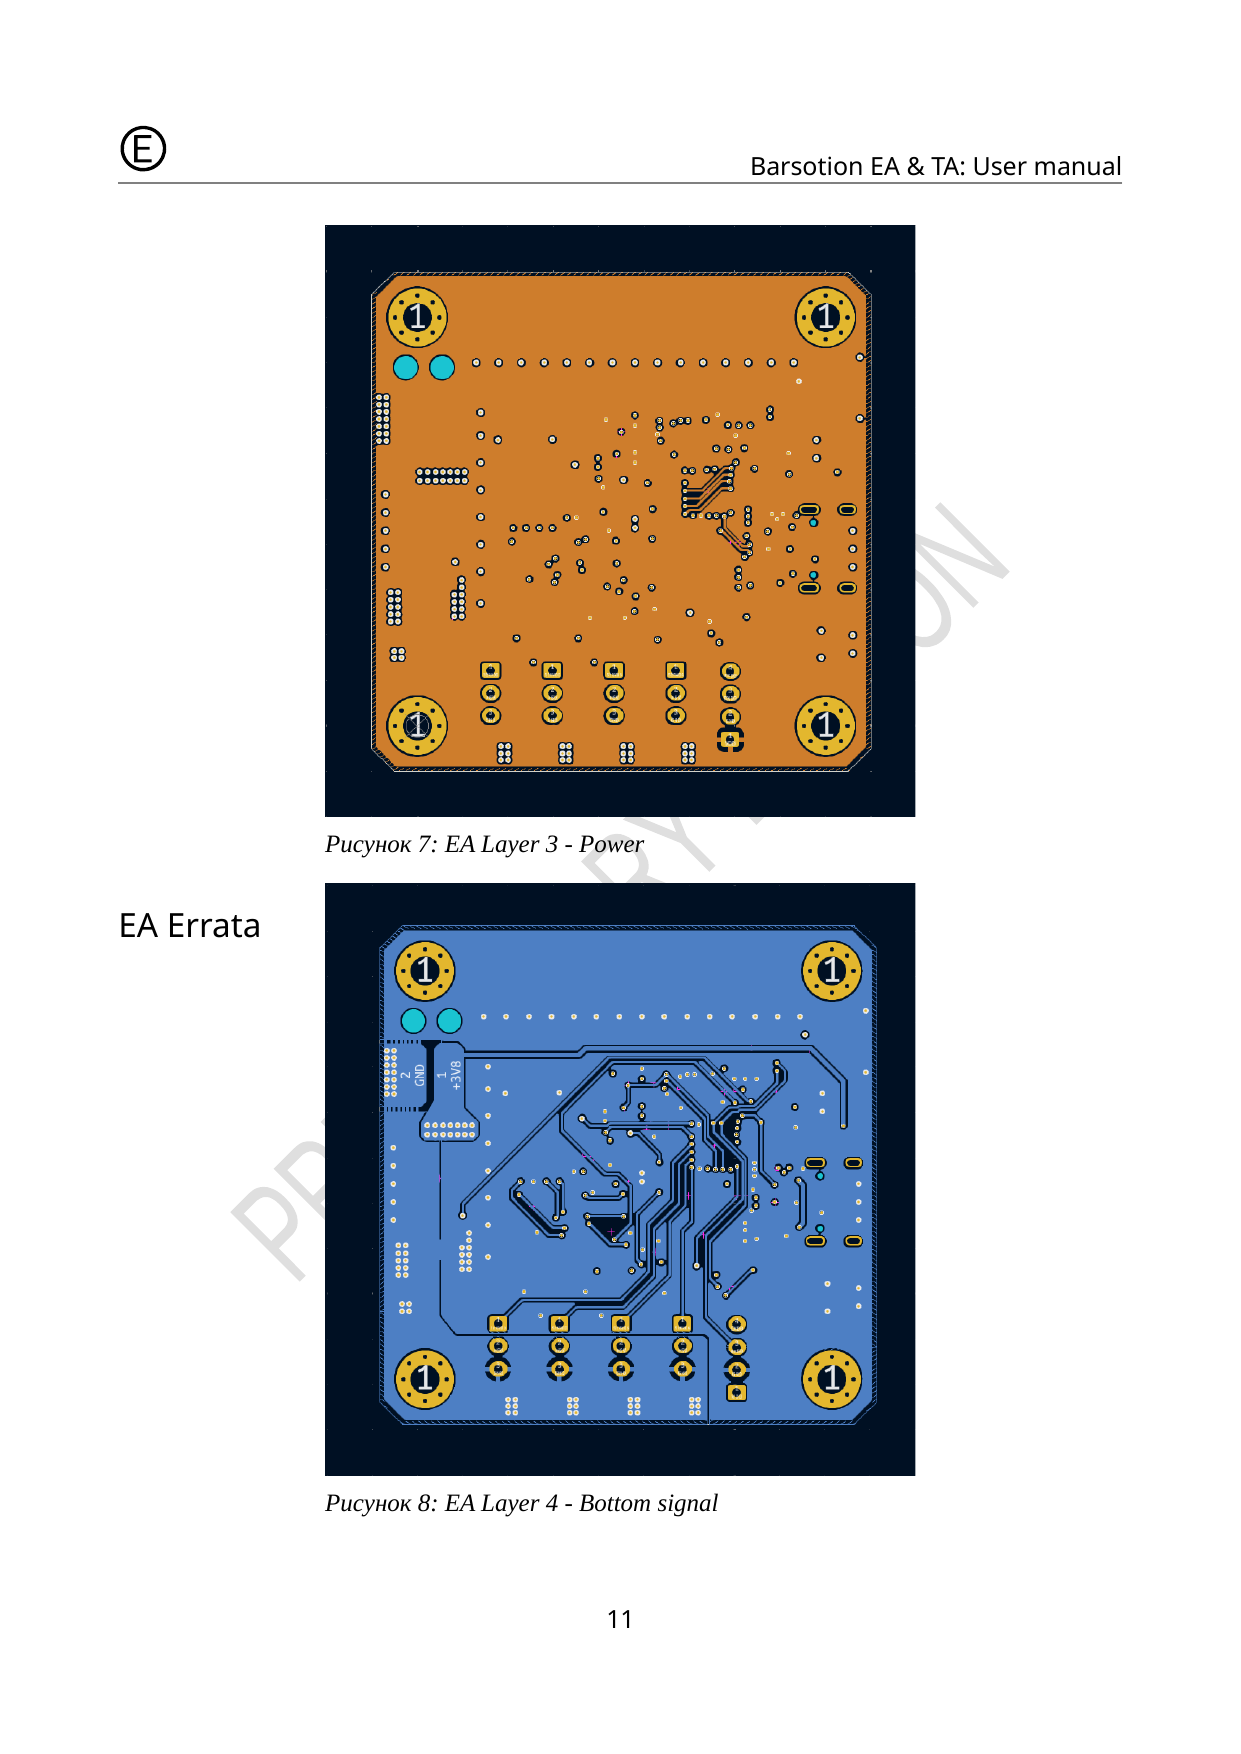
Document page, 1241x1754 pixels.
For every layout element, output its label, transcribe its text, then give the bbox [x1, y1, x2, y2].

picture [325, 883, 916, 1476]
picture [325, 225, 916, 817]
text Рисунок 8: EA Layer 4 - Bottom signal [325, 1476, 916, 1516]
text Рисунок 7: EA Layer 3 - Power [325, 817, 916, 857]
subtitle EA Errata [118, 902, 325, 947]
subtitle [916, 902, 1122, 947]
